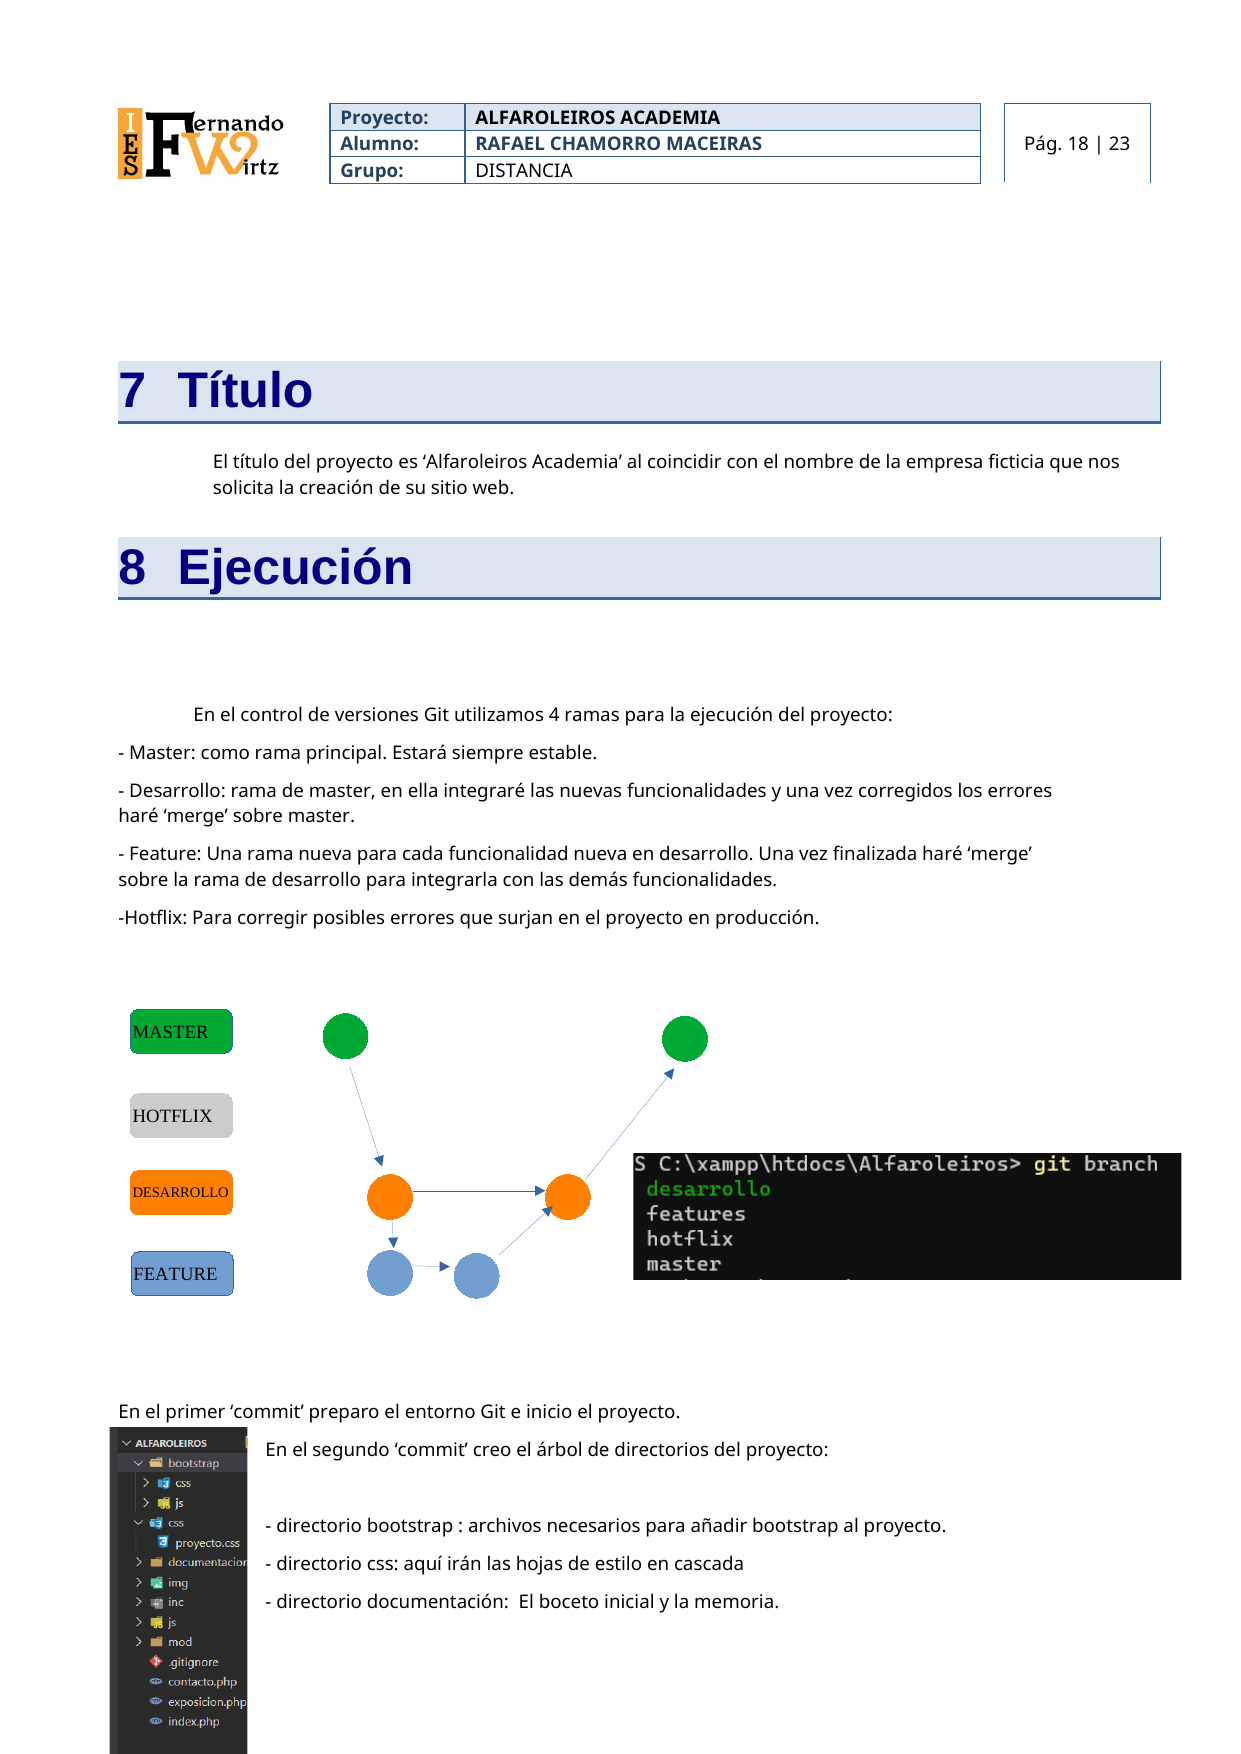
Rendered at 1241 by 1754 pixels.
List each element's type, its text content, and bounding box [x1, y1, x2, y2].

picture [109, 1427, 248, 1754]
text - Feature: Una rama nueva para cada funcionalidad nueva en desarrollo. Una vez finalizada haré ‘merge’ sobre la rama de desarrollo para integrarla con las demás funcionalidades. [118, 841, 1152, 892]
subtitle Ejecución [118, 537, 1160, 597]
text - directorio css: aquí irán las hojas de estilo en cascada [248, 1550, 1152, 1576]
picture [633, 1153, 1182, 1280]
text - Desarrollo: rama de master, en ella integraré las nuevas funcionalidades y una vez corregidos los errores haré ‘merge’ sobre master. [118, 777, 1152, 828]
subtitle Título [118, 361, 1160, 421]
text El título del proyecto es ‘Alfaroleiros Academia’ al coincidir con el nombre de la empresa ficticia que nos solicita la creación de su sitio web. [213, 449, 1152, 500]
text - directorio documentación: El boceto inicial y la memoria. [248, 1588, 1152, 1614]
text - directorio bootstrap : archivos necesarios para añadir bootstrap al proyecto. [248, 1512, 1152, 1538]
text -Hotflix: Para corregir posibles errores que surjan en el proyecto en producción. [118, 904, 1152, 929]
text - Master: como rama principal. Estará siempre estable. [118, 739, 1152, 764]
text En el primer ‘commit’ preparo el entorno Git e inicio el proyecto. [118, 1398, 1152, 1424]
picture [118, 108, 287, 179]
text En el control de versiones Git utilizamos 4 ramas para la ejecución del proyecto: [118, 701, 1152, 726]
text En el segundo ‘commit’ creo el árbol de directorios del proyecto: [248, 1436, 1152, 1462]
